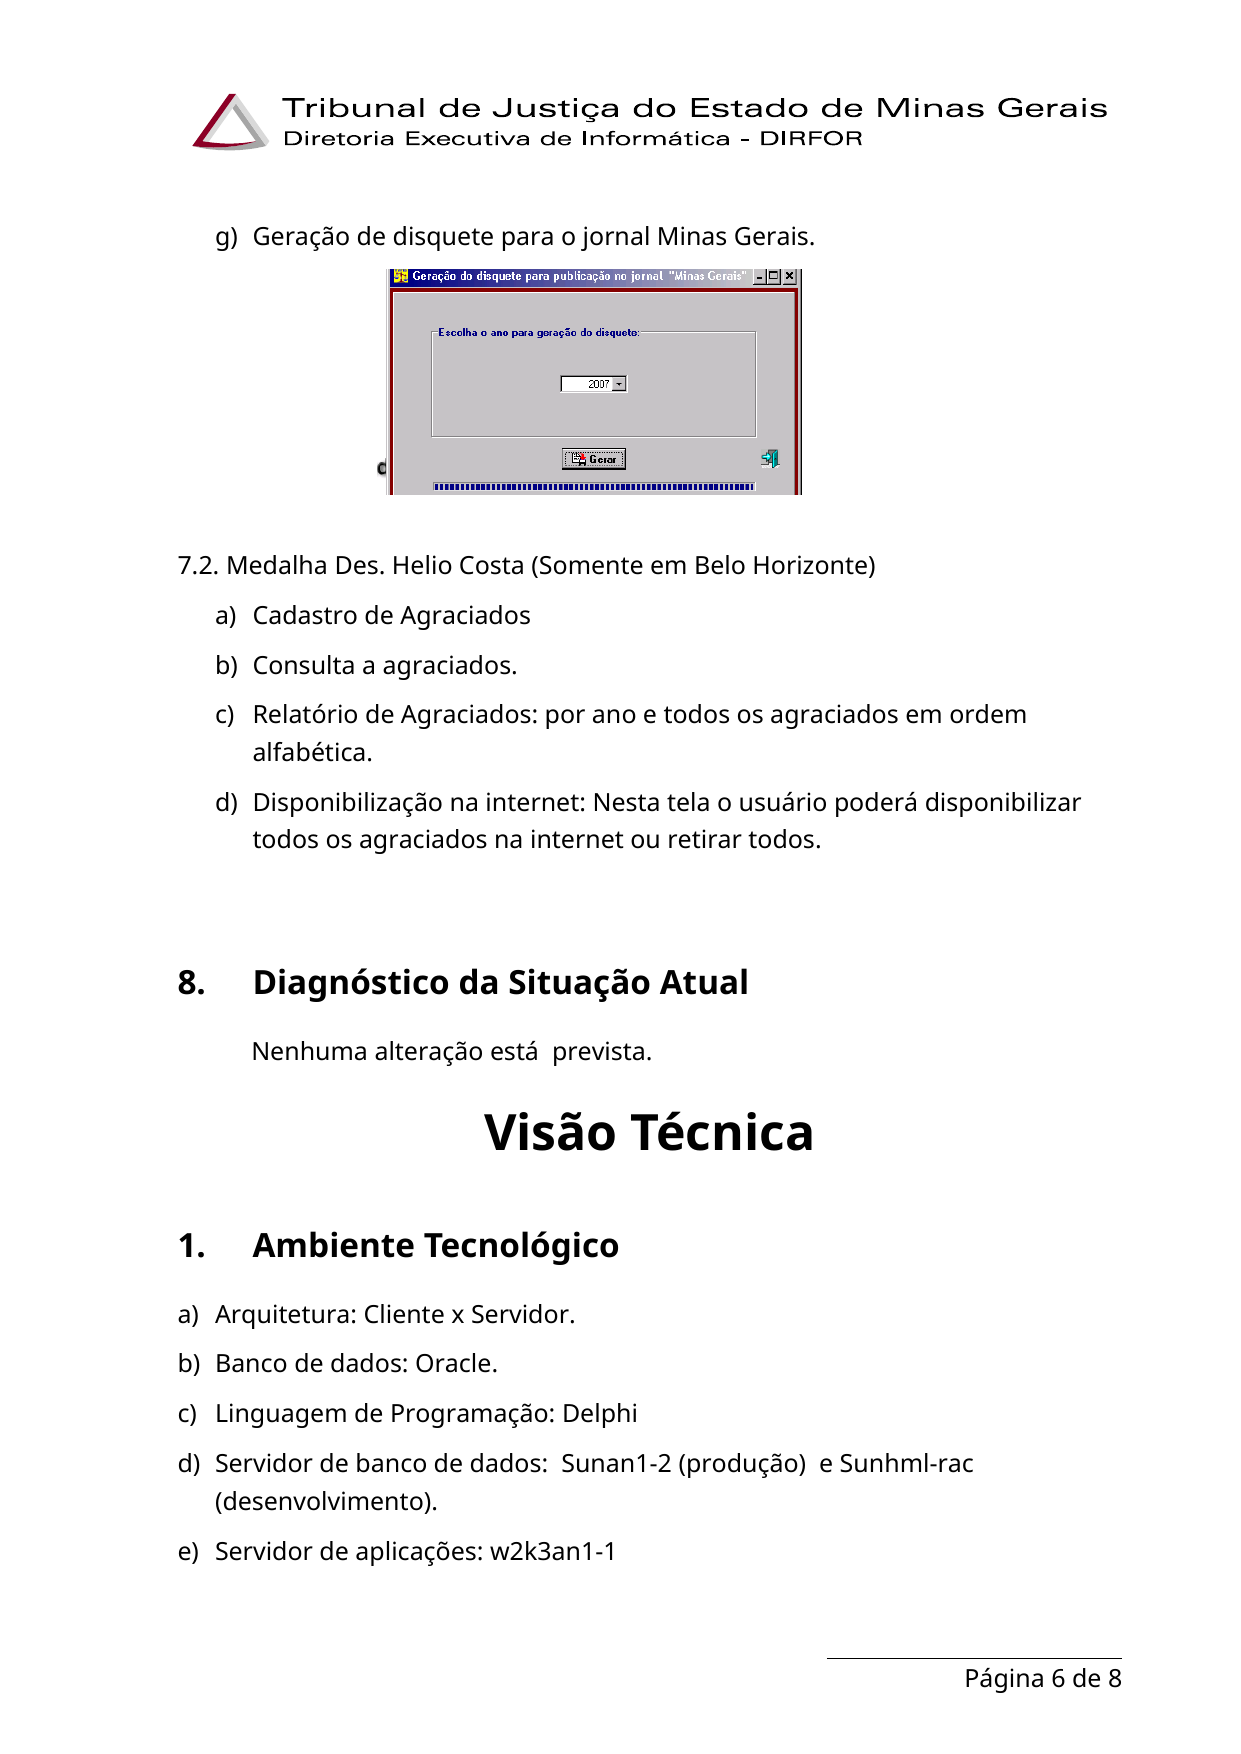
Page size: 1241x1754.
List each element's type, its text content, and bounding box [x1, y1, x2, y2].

list Relatório de Agraciados: por ano e todos os agraciados em ordem alfabética. [215, 697, 1122, 769]
text 7.2. Medalha Des. Helio Costa (Somente em Belo Horizonte) [177, 547, 1122, 582]
list Consulta a agraciados. [215, 647, 1122, 681]
list Geração de disquete para o jornal Minas Gerais. [215, 218, 1122, 253]
list Arquitetura: Cliente x Servidor. [177, 1296, 1122, 1330]
subtitle Visão Técnica [177, 1096, 1122, 1164]
text Nenhuma alteração está prevista. [251, 1034, 1122, 1068]
subtitle Ambiente Tecnológico [177, 1221, 1122, 1267]
list Cadastro de Agraciados [215, 597, 1122, 631]
list Servidor de banco de dados: Sunan1-2 (produção) e Sunhml-rac (desenvolvimento). [177, 1446, 1122, 1517]
subtitle Diagnóstico da Situação Atual [177, 959, 1122, 1004]
list Servidor de aplicações: w2k3an1-1 [177, 1533, 1122, 1567]
list Linguagem de Programação: Delphi [177, 1396, 1122, 1430]
picture [377, 269, 809, 495]
list Disponibilização na internet: Nesta tela o usuário poderá disponibilizar todos os agraciados na internet ou retirar todos. [215, 784, 1122, 856]
list Banco de dados: Oracle. [177, 1346, 1122, 1380]
